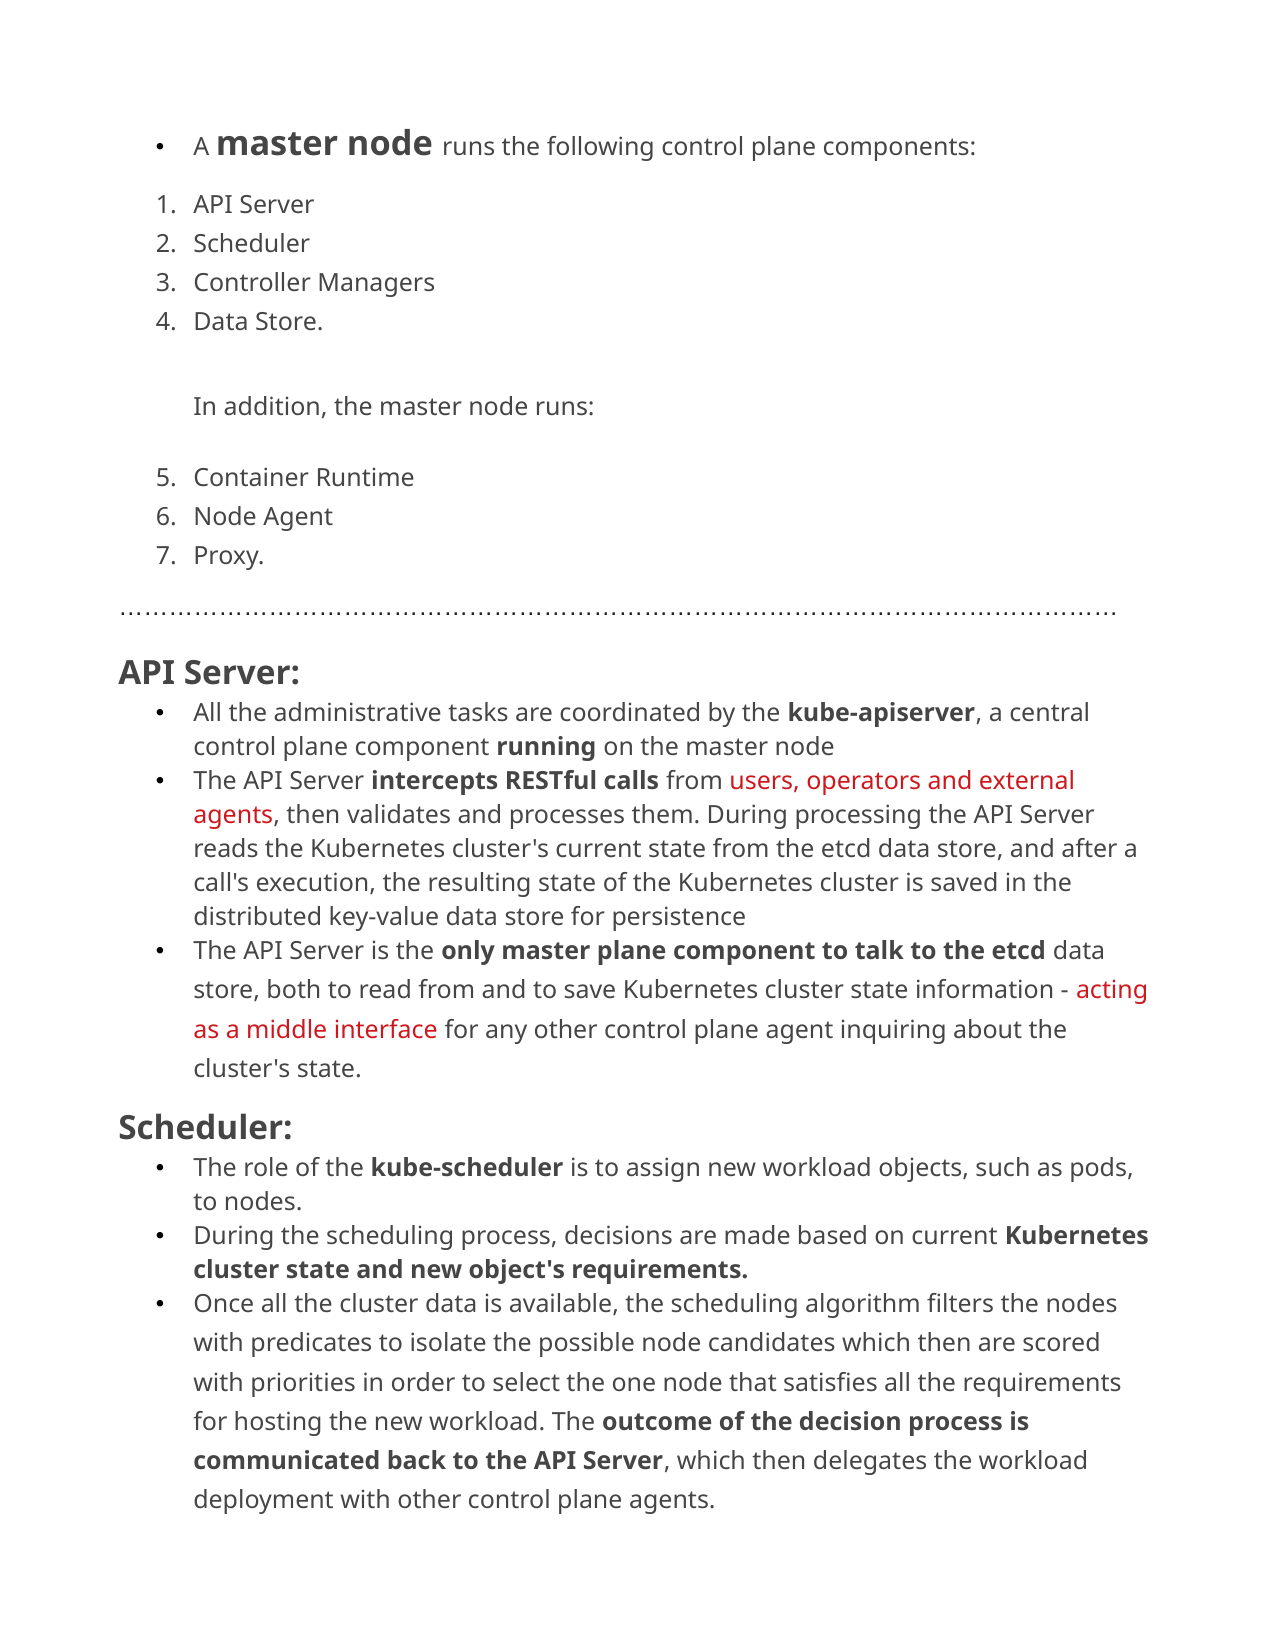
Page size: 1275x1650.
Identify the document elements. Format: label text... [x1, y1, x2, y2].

list In addition, the master node runs: [156, 389, 1157, 423]
list Container Runtime [156, 459, 1157, 493]
list Controller Managers [156, 265, 1157, 299]
list All the administrative tasks are coordinated by the kube-apiserver, a central control plane component running on the master node [156, 694, 1157, 763]
list Proxy. [156, 538, 1157, 572]
list Once all the cluster data is available, the scheduling algorithm filters the nodes with predicates to isolate the possible node candidates which then are scored with priorities in order to select the one node that satisfies all the requirements for hosting the new workload. The outcome of the decision process is communicated back to the API Server, which then delegates the workload deployment with other control plane agents. [156, 1286, 1157, 1516]
text API Server: [118, 649, 1157, 694]
list The API Server is the only master plane component to talk to the etcd data store, both to read from and to save Kubernetes cluster state information - acting as a middle interface for any other control plane agent inquiring about the cluster's state. [156, 933, 1157, 1084]
list A master node runs the following control plane components: [156, 118, 1157, 165]
text ………………………………………………………………………………………………………… [118, 592, 1157, 620]
list API Server [156, 187, 1157, 221]
list Data Store. [156, 304, 1157, 338]
list The API Server intercepts RESTful calls from users, operators and external agents, then validates and processes them. During processing the API Server reads the Kubernetes cluster's current state from the etcd data store, and after a call's execution, the resulting state of the Kubernetes cluster is saved in the distributed key-value data store for persistence [156, 763, 1157, 933]
list Node Agent [156, 499, 1157, 533]
text Scheduler: [118, 1104, 1157, 1149]
list The role of the kube-scheduler is to assign new workload objects, such as pods, to nodes. [156, 1149, 1157, 1218]
list Scheduler [156, 226, 1157, 260]
list During the scheduling process, decisions are made based on current Kubernetes cluster state and new object's requirements. [156, 1218, 1157, 1286]
